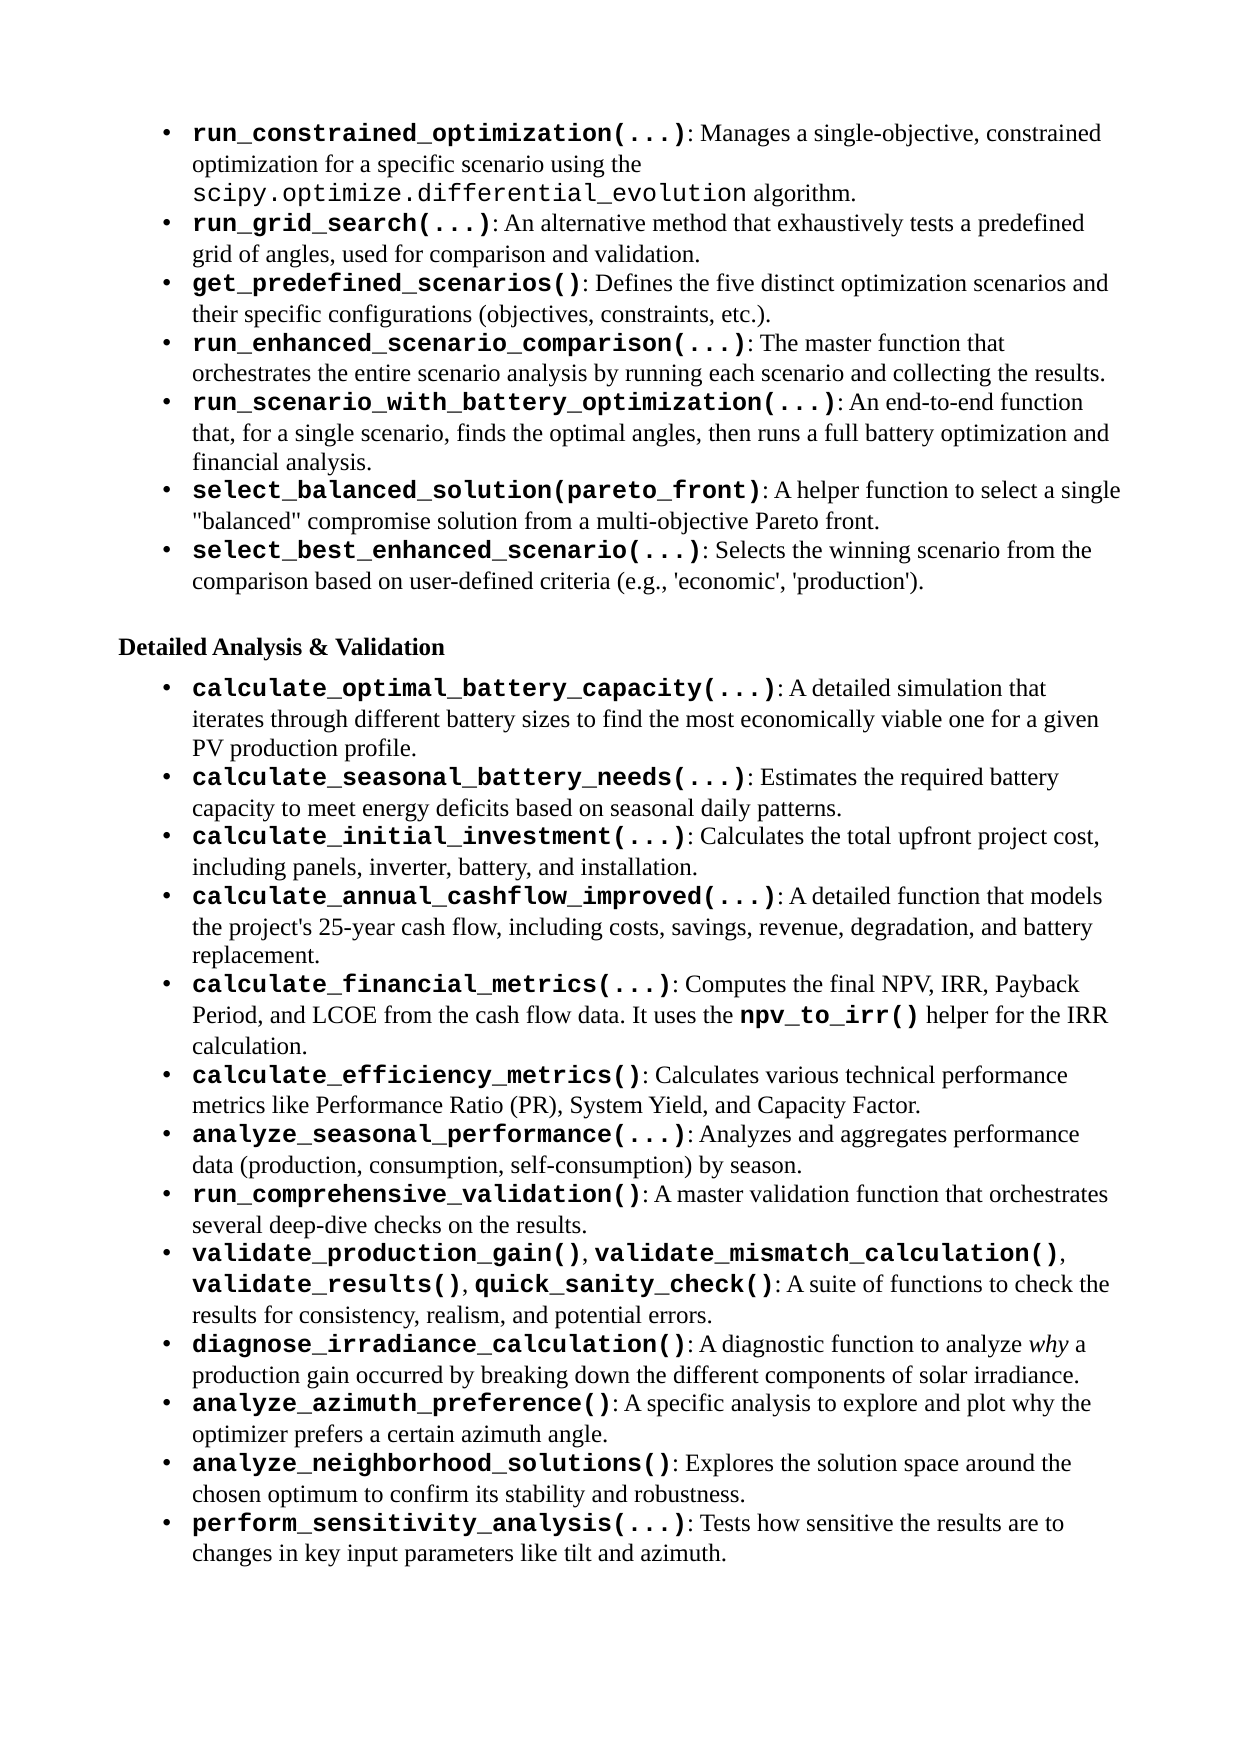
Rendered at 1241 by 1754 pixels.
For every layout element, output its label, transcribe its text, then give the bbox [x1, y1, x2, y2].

list analyze_seasonal_performance(...): Analyzes and aggregates performance data (production, consumption, self-consumption) by season. [162, 1119, 1122, 1179]
list analyze_neighborhood_solutions(): Explores the solution space around the chosen optimum to confirm its stability and robustness. [162, 1448, 1122, 1508]
list validate_production_gain(), validate_mismatch_calculation(), validate_results(), quick_sanity_check(): A suite of functions to check the results for consistency, realism, and potential errors. [162, 1238, 1122, 1329]
list perform_sensitivity_analysis(...): Tests how sensitive the results are to changes in key input parameters like tilt and azimuth. [162, 1508, 1122, 1567]
list select_best_enhanced_scenario(...): Selects the winning scenario from the comparison based on user-defined criteria (e.g., 'economic', 'production'). [162, 535, 1122, 595]
list run_grid_search(...): An alternative method that exhaustively tests a predefined grid of angles, used for comparison and validation. [162, 208, 1122, 268]
list analyze_azimuth_preference(): A specific analysis to explore and plot why the optimizer prefers a certain azimuth angle. [162, 1388, 1122, 1448]
list calculate_efficiency_metrics(): Calculates various technical performance metrics like Performance Ratio (PR), System Yield, and Capacity Factor. [162, 1060, 1122, 1119]
list calculate_financial_metrics(...): Computes the final NPV, IRR, Payback Period, and LCOE from the cash flow data. It uses the npv_to_irr() helper for the IRR calculation. [162, 969, 1122, 1060]
subtitle Detailed Analysis & Validation [118, 632, 1122, 661]
list select_balanced_solution(pareto_front): A helper function to select a single "balanced" compromise solution from a multi-objective Pareto front. [162, 476, 1122, 535]
list calculate_initial_investment(...): Calculates the total upfront project cost, including panels, inverter, battery, and installation. [162, 821, 1122, 881]
list calculate_optimal_battery_capacity(...): A detailed simulation that iterates through different battery sizes to find the most economically viable one for a given PV production profile. [162, 673, 1122, 762]
list run_constrained_optimization(...): Manages a single-objective, constrained optimization for a specific scenario using the scipy.optimize.differential_evolution algorithm. [162, 118, 1122, 208]
list calculate_seasonal_battery_needs(...): Estimates the required battery capacity to meet energy deficits based on seasonal daily patterns. [162, 762, 1122, 821]
list run_enhanced_scenario_comparison(...): The master function that orchestrates the entire scenario analysis by running each scenario and collecting the results. [162, 328, 1122, 387]
list get_predefined_scenarios(): Defines the five distinct optimization scenarios and their specific configurations (objectives, constraints, etc.). [162, 268, 1122, 328]
list diagnose_irradiance_calculation(): A diagnostic function to analyze why a production gain occurred by breaking down the different components of solar irradiance. [162, 1329, 1122, 1388]
list run_scenario_with_battery_optimization(...): An end-to-end function that, for a single scenario, finds the optimal angles, then runs a full battery optimization and financial analysis. [162, 387, 1122, 476]
list run_comprehensive_validation(): A master validation function that orchestrates several deep-dive checks on the results. [162, 1179, 1122, 1238]
list calculate_annual_cashflow_improved(...): A detailed function that models the project's 25-year cash flow, including costs, savings, revenue, degradation, and battery replacement. [162, 881, 1122, 969]
